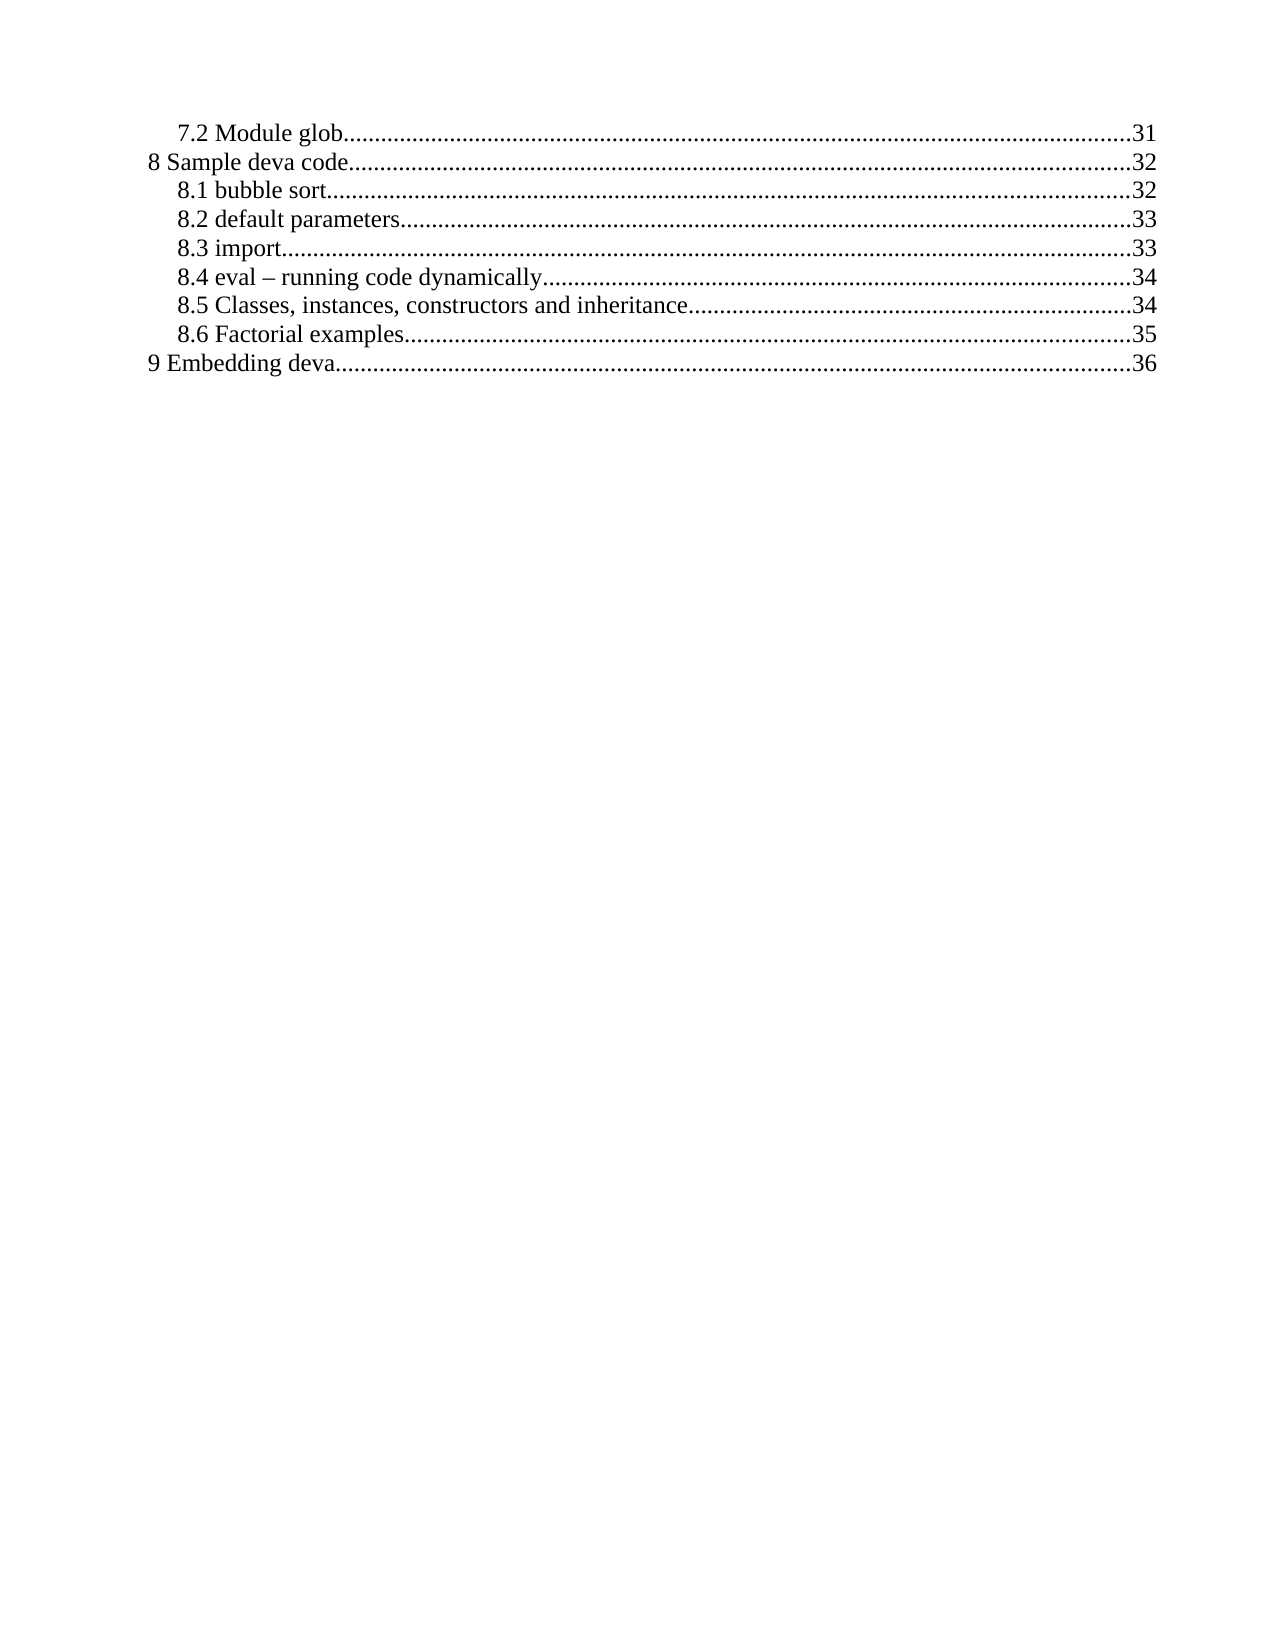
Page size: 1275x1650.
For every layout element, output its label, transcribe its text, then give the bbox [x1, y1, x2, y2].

text 8.4 eval – running code dynamically 34 [177, 262, 1157, 291]
text 8.2 default parameters 33 [177, 204, 1157, 233]
text 8.1 bubble sort 32 [177, 176, 1157, 204]
text 7.2 Module glob 31 [177, 118, 1157, 147]
text 8.6 Factorial examples 35 [177, 319, 1157, 348]
text 8.5 Classes, instances, constructors and inheritance 34 [177, 291, 1157, 319]
text 8.3 import 33 [177, 233, 1157, 262]
text 9 Embedding deva 36 [148, 348, 1157, 377]
text 8 Sample deva code 32 [148, 147, 1157, 176]
